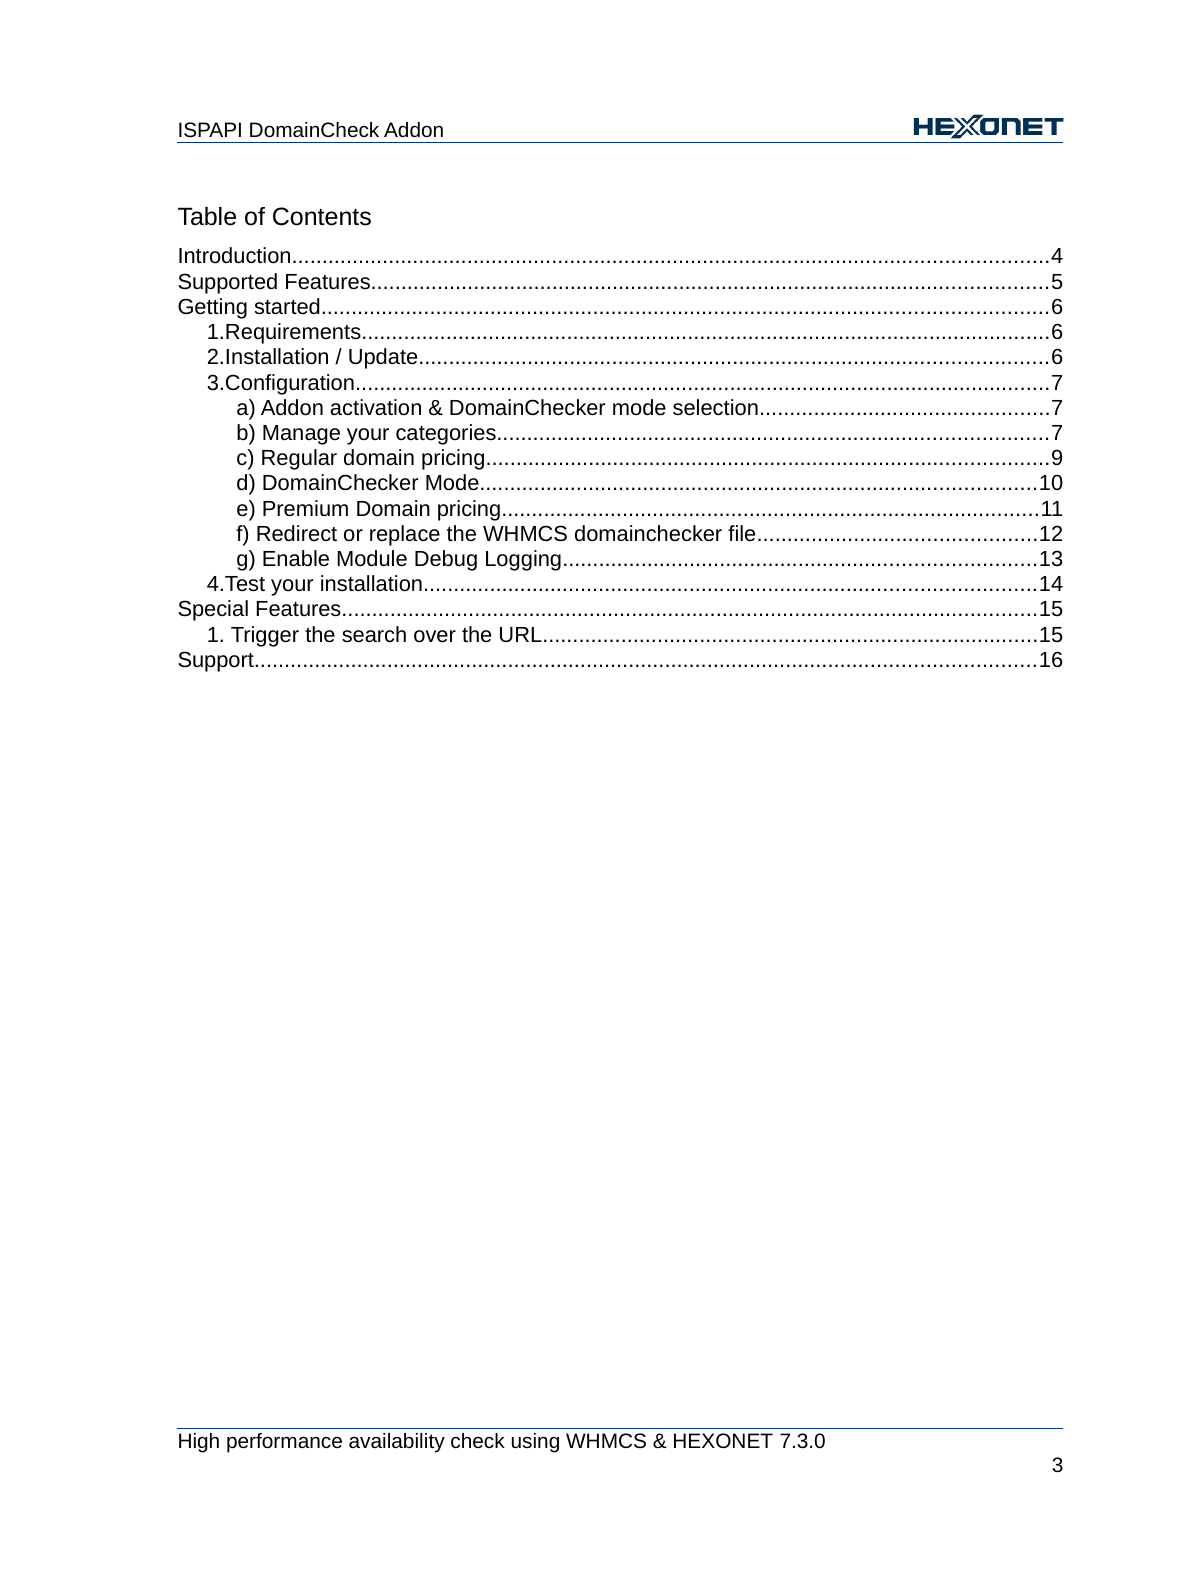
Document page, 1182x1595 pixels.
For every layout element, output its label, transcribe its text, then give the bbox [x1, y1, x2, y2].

text c) Regular domain pricing 9 [236, 445, 1063, 470]
text Special Features 15 [177, 596, 1063, 621]
text e) Premium Domain pricing 11 [236, 495, 1063, 521]
text b) Manage your categories 7 [236, 420, 1063, 445]
text a) Addon activation & DomainChecker mode selection 7 [236, 394, 1063, 420]
text 2.Installation / Update 6 [207, 344, 1063, 369]
text Supported Features 5 [177, 268, 1063, 294]
text d) DomainChecker Mode 10 [236, 470, 1063, 495]
text g) Enable Module Debug Logging 13 [236, 546, 1063, 571]
text 4.Test your installation 14 [207, 571, 1063, 596]
text 1.Requirements 6 [207, 319, 1063, 344]
picture [912, 113, 1065, 140]
text Introduction 4 [177, 243, 1063, 268]
text f) Redirect or replace the WHMCS domainchecker file 12 [236, 521, 1063, 546]
subtitle Table of Contents [177, 202, 1063, 231]
text Support 16 [177, 647, 1063, 672]
text Getting started 6 [177, 294, 1063, 319]
text 3.Configuration 7 [207, 369, 1063, 394]
text 1. Trigger the search over the URL 15 [207, 621, 1063, 647]
